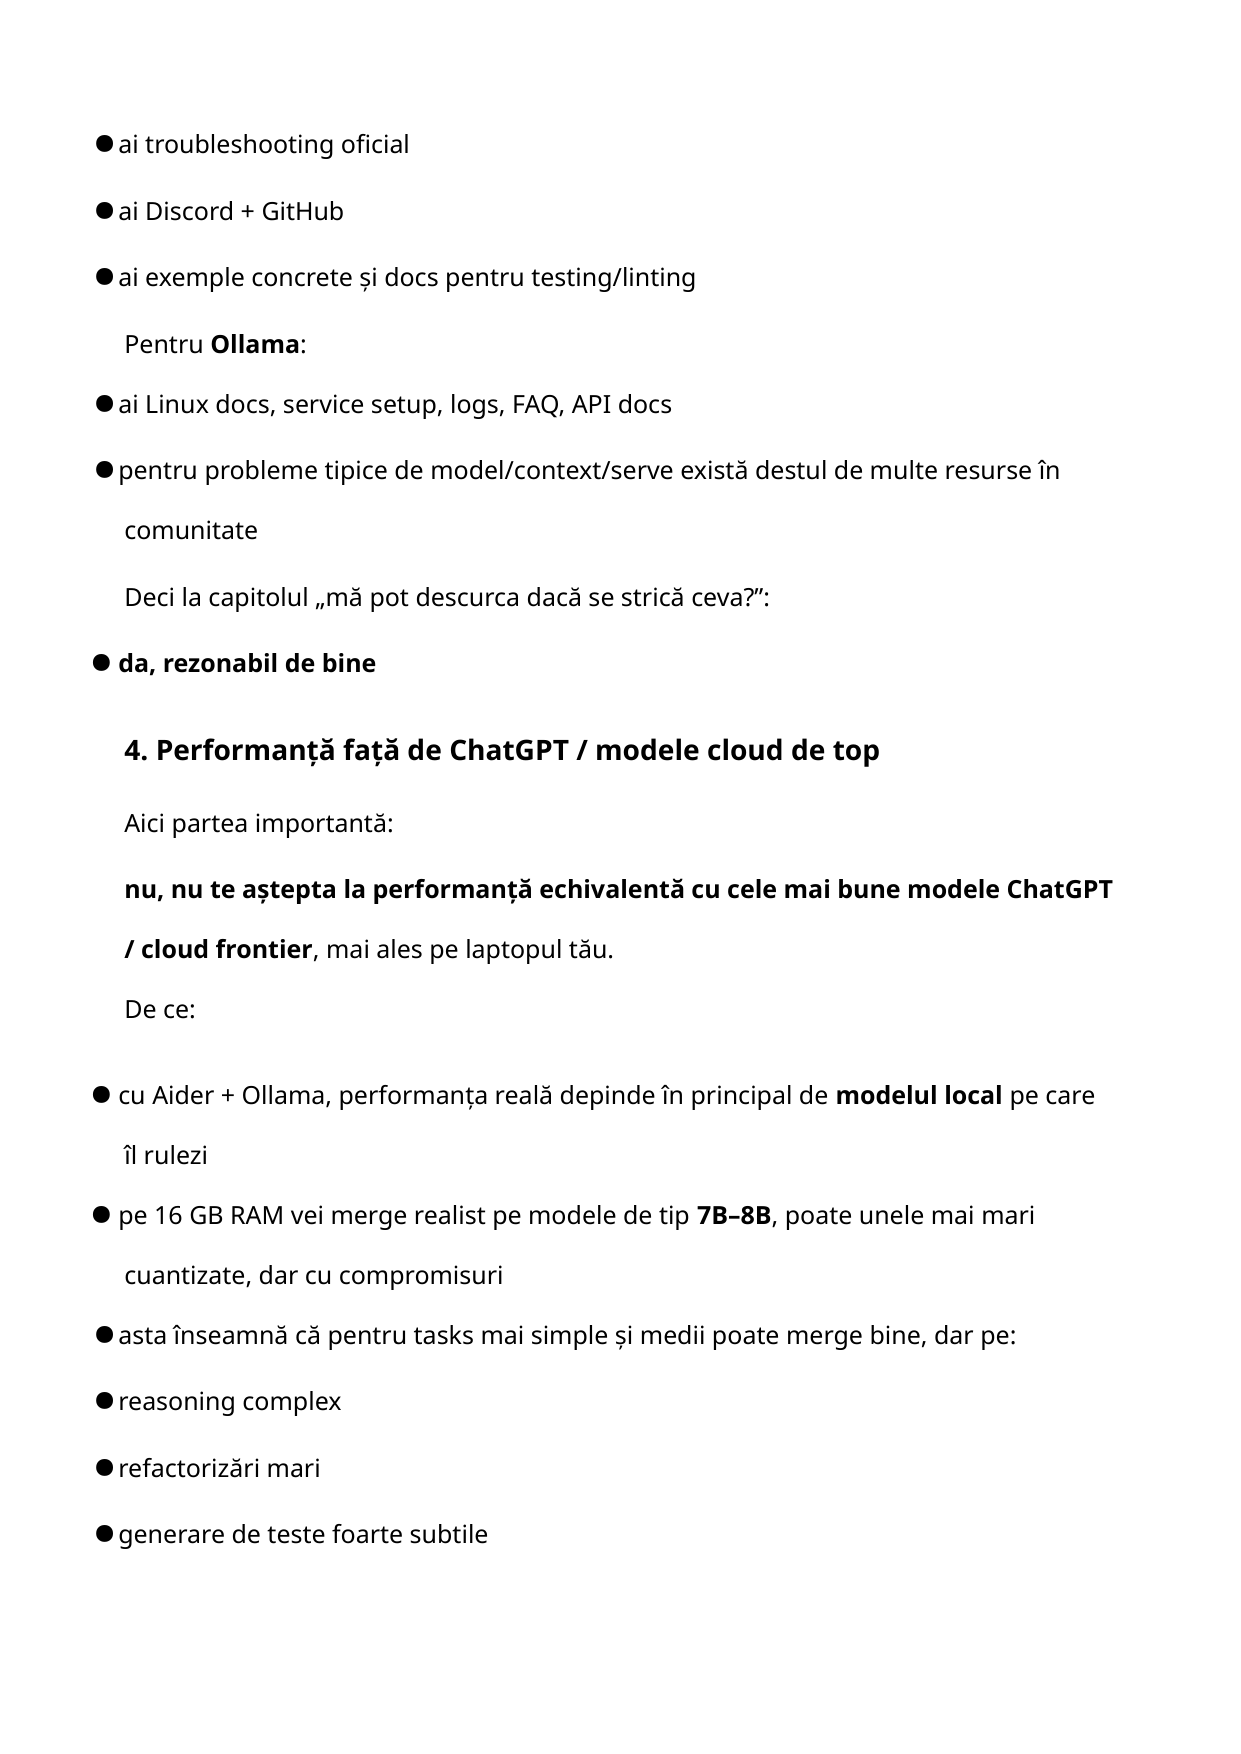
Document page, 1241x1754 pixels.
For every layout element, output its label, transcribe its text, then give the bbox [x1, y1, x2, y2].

list reasoning complex [119, 1378, 1122, 1421]
text Aici partea importantă: [119, 799, 1122, 843]
list pentru probleme tipice de model/context/serve există destul de multe resurse în comunitate [119, 447, 1122, 550]
list asta înseamnă că pentru tasks mai simple și medii poate merge bine, dar pe: [119, 1312, 1122, 1355]
list ai Discord + GitHub [119, 187, 1122, 231]
subtitle 4. Performanță față de ChatGPT / modele cloud de top [119, 724, 1122, 772]
list ai Linux docs, service setup, logs, FAQ, API docs [119, 380, 1122, 423]
list refactorizări mari [119, 1444, 1122, 1487]
list pe 16 GB RAM vei merge realist pe modele de tip 7B–8B, poate unele mai mari cuantizate, dar cu compromisuri [119, 1191, 1122, 1295]
list da, rezonabil de bine [119, 639, 1122, 683]
text Deci la capitolul „mă pot descurca dacă se strică ceva?”: [119, 573, 1122, 616]
text nu, nu te aștepta la performanță echivalentă cu cele mai bune modele ChatGPT / cloud frontier, mai ales pe laptopul tău. [119, 866, 1122, 969]
list cu Aider + Ollama, performanța reală depinde în principal de modelul local pe care îl rulezi [119, 1071, 1122, 1174]
list ai exemple concrete și docs pentru testing/linting [119, 254, 1122, 297]
list generare de teste foarte subtile [119, 1511, 1122, 1557]
text De ce: [119, 986, 1122, 1029]
text Pentru Ollama: [119, 320, 1122, 363]
list ai troubleshooting oficial [119, 122, 1122, 164]
